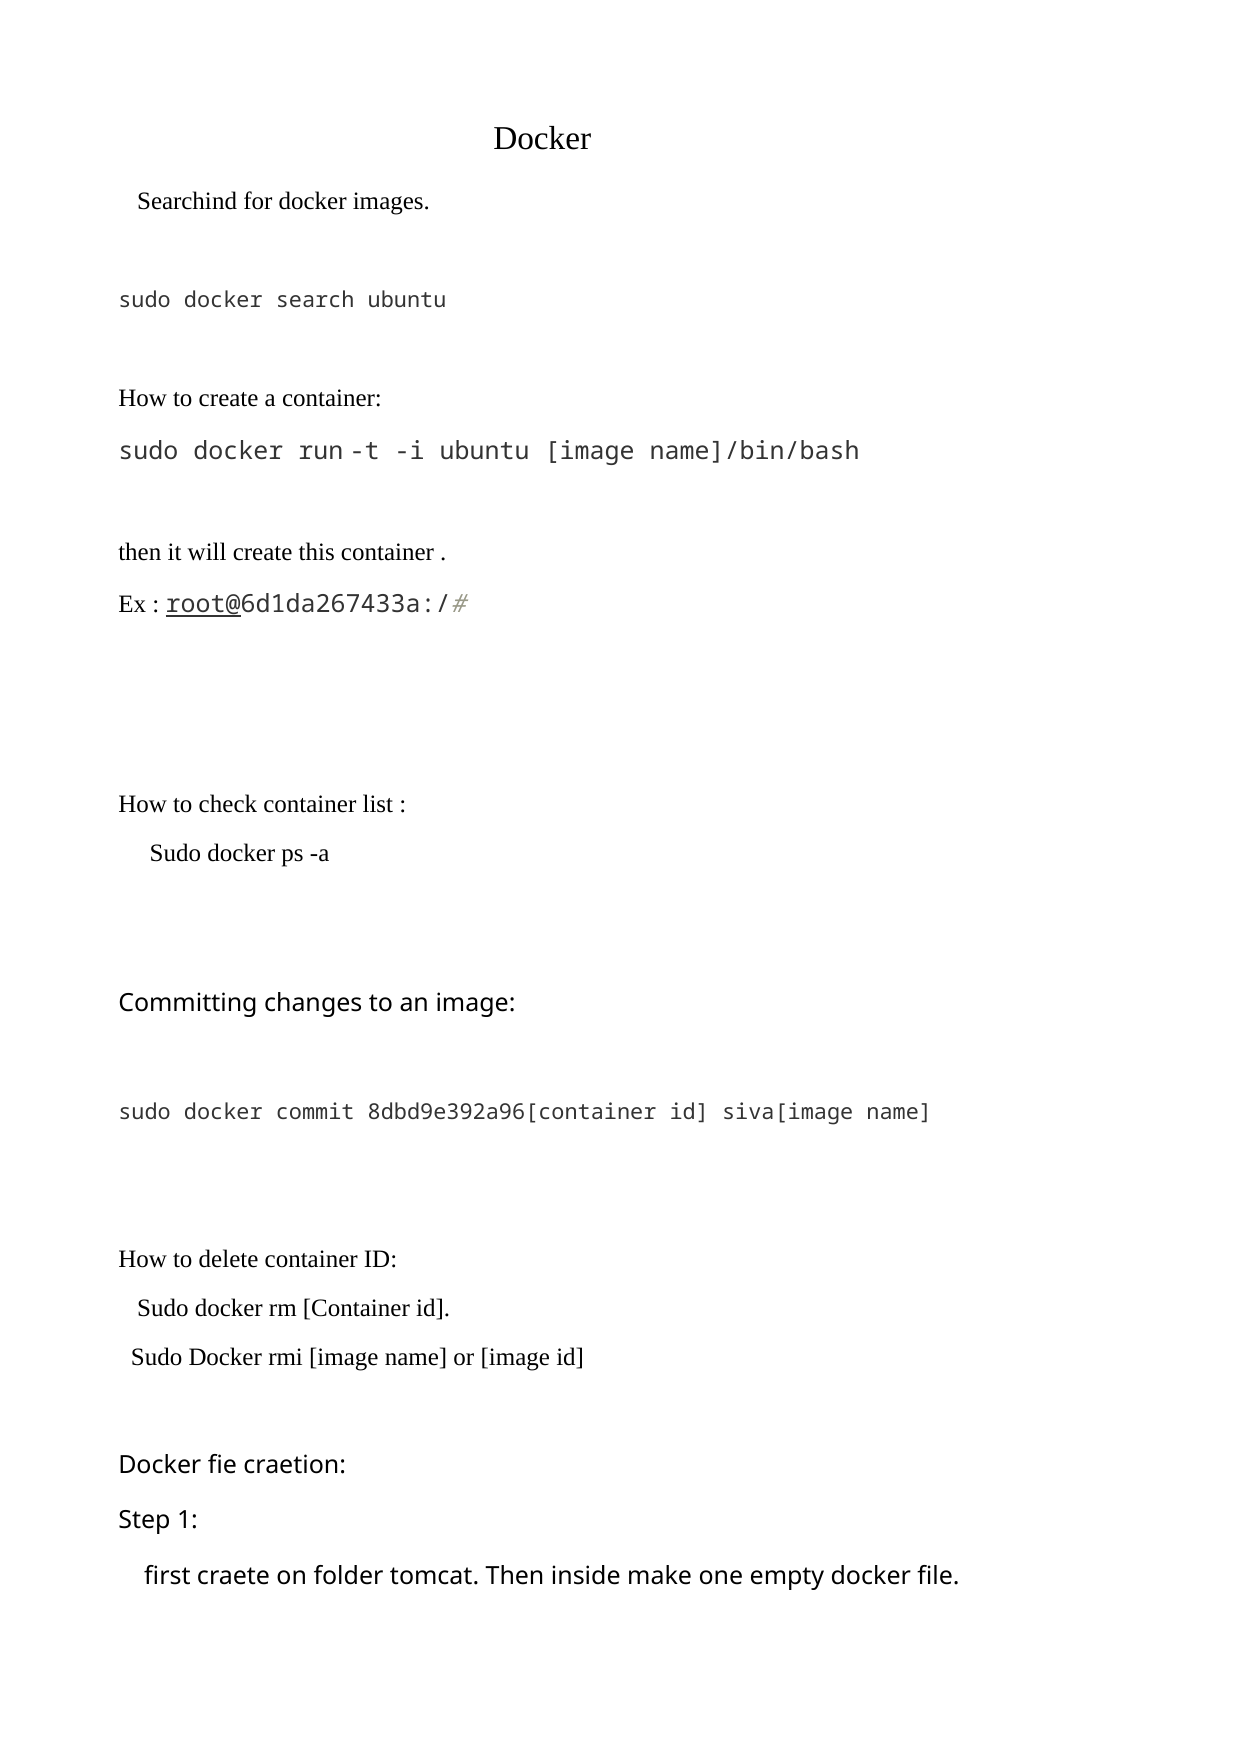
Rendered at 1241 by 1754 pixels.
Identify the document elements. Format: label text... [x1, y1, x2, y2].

text Committing changes to an image: [118, 985, 1122, 1019]
text How to check container list : [118, 789, 1122, 817]
text Step 1: [118, 1502, 1122, 1536]
text Sudo docker ps -a [118, 838, 1122, 866]
text Docker fie craetion: [118, 1447, 1122, 1481]
text Sudo docker rm [Container id]. [118, 1293, 1122, 1322]
text sudo docker commit 8dbd9e392a96[container id] siva[image name] [118, 1096, 1122, 1126]
text sudo docker run -t -i ubuntu [image name]/bin/bash [118, 432, 1122, 467]
text Sudo Docker rmi [image name] or [image id] [118, 1342, 1122, 1371]
text sudo docker search ubuntu [118, 284, 1122, 314]
text then it will create this container . [118, 537, 1122, 566]
text Ex : root@6d1da267433a:/# [118, 586, 1122, 620]
text first craete on folder tomcat. Then inside make one empty docker file. [118, 1558, 1122, 1592]
text Searchind for docker images. [118, 186, 1122, 215]
text How to delete container ID: [118, 1244, 1122, 1273]
text How to create a container: [118, 383, 1122, 412]
